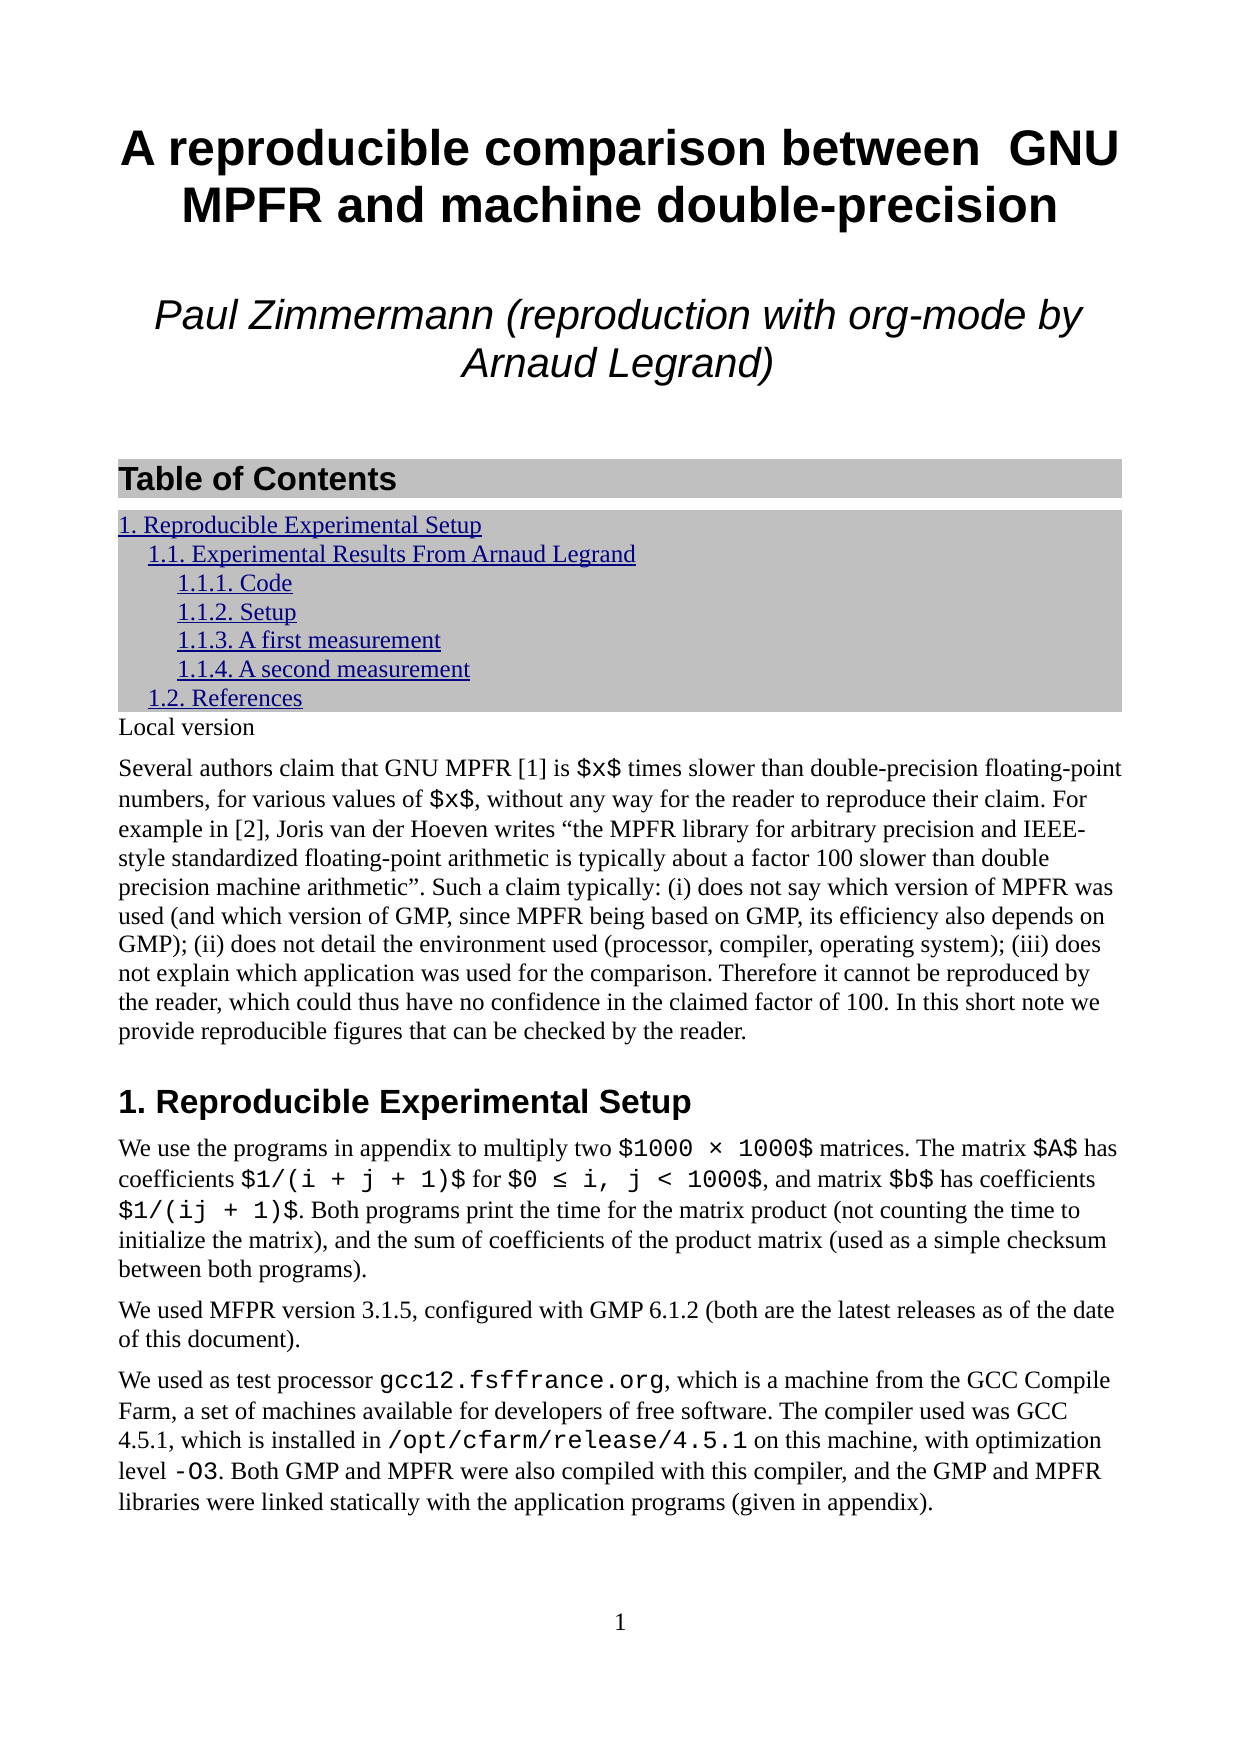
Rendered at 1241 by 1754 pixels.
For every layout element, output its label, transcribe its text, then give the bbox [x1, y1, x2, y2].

text 1.1.1. Code [177, 568, 1122, 597]
subtitle Table of Contents [118, 459, 1122, 498]
text 1.1. Experimental Results From Arnaud Legrand [148, 539, 1122, 568]
subtitle Paul Zimmermann (reproduction with org-mode by Arnaud Legrand) [118, 291, 1122, 386]
subtitle Reproducible Experimental Setup [118, 1082, 1122, 1121]
text Local version [118, 712, 1122, 740]
text 1.1.4. A second measurement [177, 654, 1122, 683]
text We used as test processor gcc12.fsffrance.org, which is a machine from the GCC Compile Farm, a set of machines available for developers of free software. The compiler used was GCC 4.5.1, which is installed in /opt/cfarm/release/4.5.1 on this machine, with optimization level -O3. Both GMP and MPFR were also compiled with this compiler, and the GMP and MPFR libraries were linked statically with the application programs (given in appendix). [118, 1366, 1122, 1516]
text Several authors claim that GNU MPFR [1] is $x$ times slower than double-precision floating-point numbers, for various values of $x$, without any way for the reader to reproduce their claim. For example in [2], Joris van der Hoeven writes “the MPFR library for arbitrary precision and IEEE-style standardized floating-point arithmetic is typically about a factor 100 slower than double precision machine arithmetic”. Such a claim typically: (i) does not say which version of MPFR was used (and which version of GMP, since MPFR being based on GMP, its efficiency also depends on GMP); (ii) does not detail the environment used (processor, compiler, operating system); (iii) does not explain which application was used for the comparison. Therefore it cannot be reproduced by the reader, which could thus have no confidence in the claimed factor of 100. In this short note we provide reproducible figures that can be checked by the reader. [118, 753, 1122, 1044]
text 1.1.2. Setup [177, 597, 1122, 625]
text 1. Reproducible Experimental Setup [118, 510, 1122, 539]
text We used MFPR version 3.1.5, configured with GMP 6.1.2 (both are the latest releases as of the date of this document). [118, 1296, 1122, 1353]
title A reproducible comparison between GNU MPFR and machine double-precision [118, 118, 1122, 233]
text We use the programs in appendix to multiply two $1000 × 1000$ matrices. The matrix $A$ has coefficients $1/(i + j + 1)$ for $0 ≤ i, j < 1000$, and matrix $b$ has coefficients $1/(ij + 1)$. Both programs print the time for the matrix product (not counting the time to initialize the matrix), and the sum of coefficients of the product matrix (used as a simple checksum between both programs). [118, 1133, 1122, 1283]
text 1.1.3. A first measurement [177, 625, 1122, 654]
text 1.2. References [148, 683, 1122, 712]
